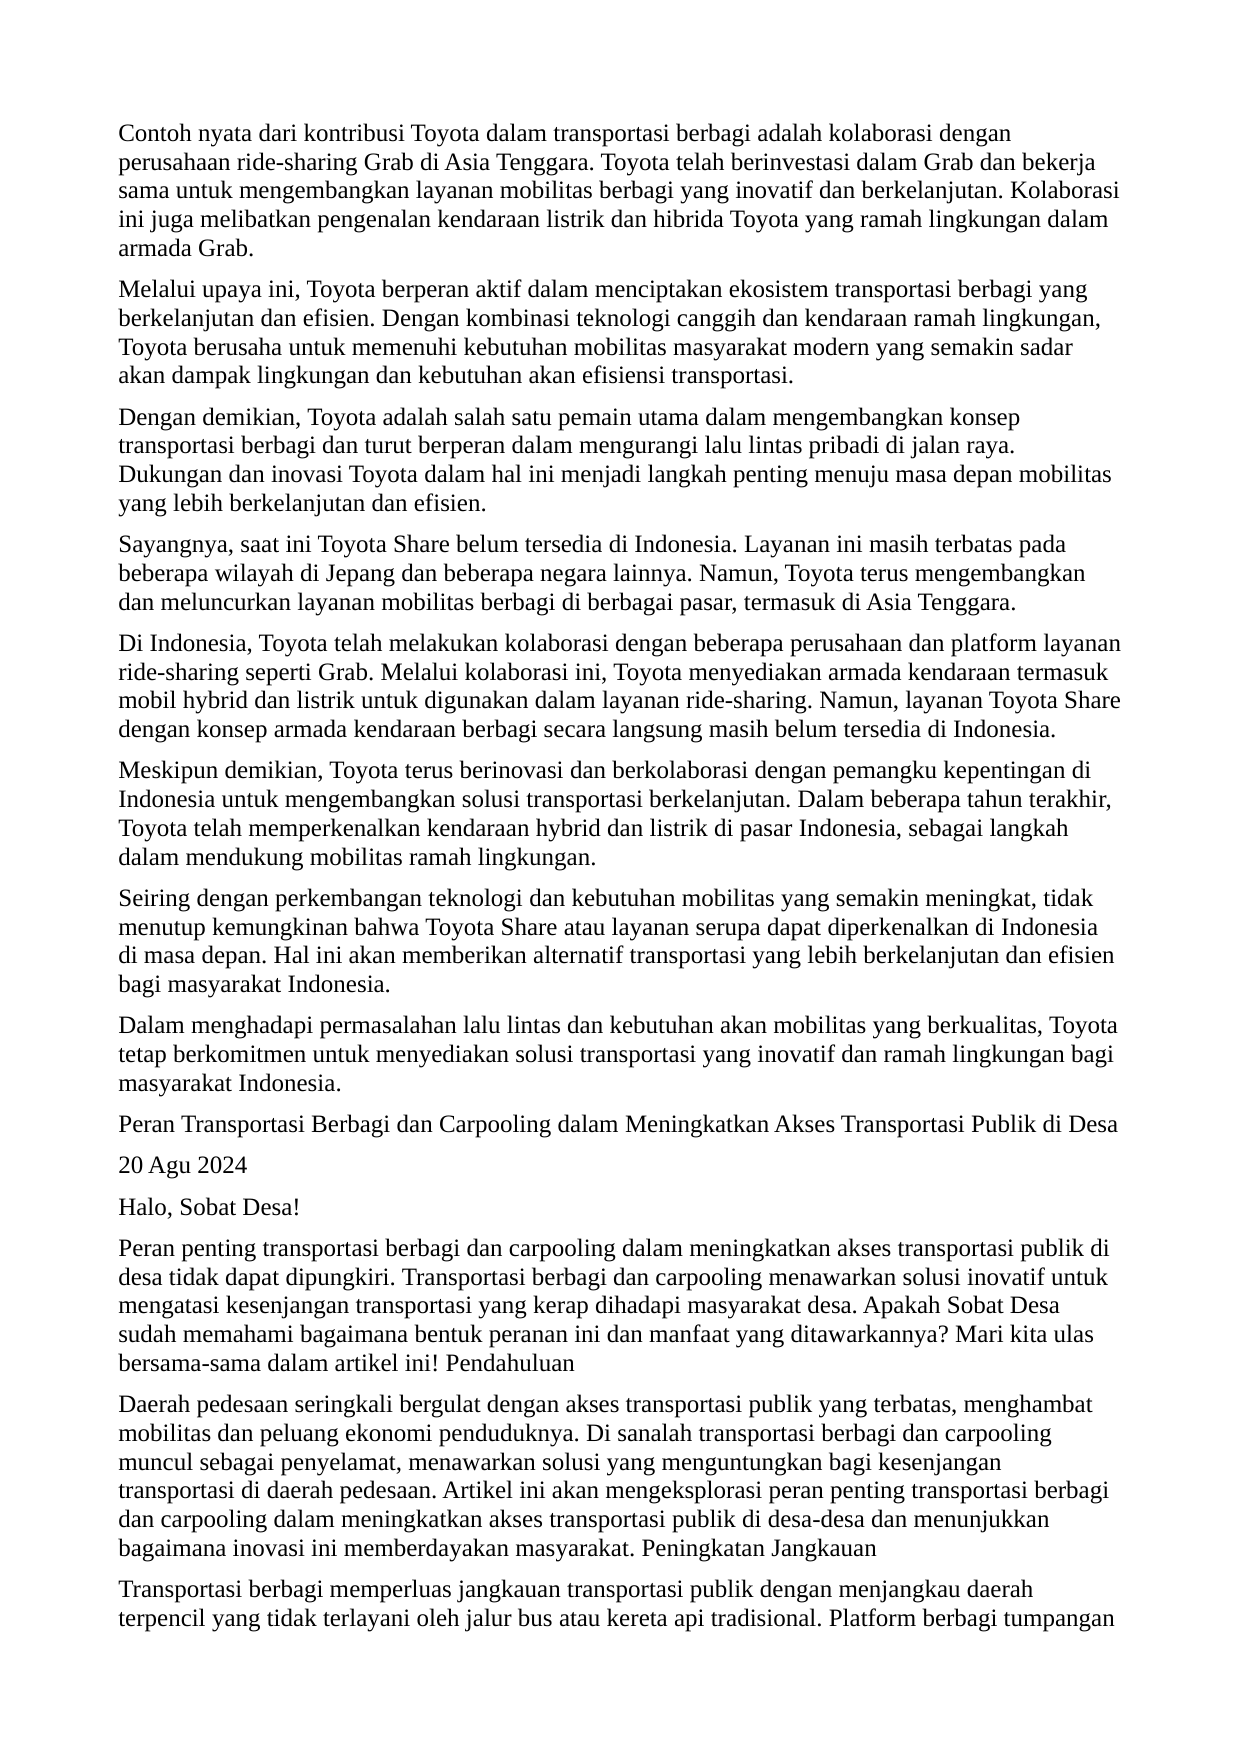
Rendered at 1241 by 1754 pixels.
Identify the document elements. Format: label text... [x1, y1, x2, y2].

text Dengan demikian, Toyota adalah salah satu pemain utama dalam mengembangkan konsep transportasi berbagi dan turut berperan dalam mengurangi lalu lintas pribadi di jalan raya. Dukungan dan inovasi Toyota dalam hal ini menjadi langkah penting menuju masa depan mobilitas yang lebih berkelanjutan dan efisien. [118, 402, 1122, 517]
text Seiring dengan perkembangan teknologi dan kebutuhan mobilitas yang semakin meningkat, tidak menutup kemungkinan bahwa Toyota Share atau layanan serupa dapat diperkenalkan di Indonesia di masa depan. Hal ini akan memberikan alternatif transportasi yang lebih berkelanjutan dan efisien bagi masyarakat Indonesia. [118, 883, 1122, 998]
text Sayangnya, saat ini Toyota Share belum tersedia di Indonesia. Layanan ini masih terbatas pada beberapa wilayah di Jepang dan beberapa negara lainnya. Namun, Toyota terus mengembangkan dan meluncurkan layanan mobilitas berbagi di berbagai pasar, termasuk di Asia Tenggara. [118, 529, 1122, 616]
text Di Indonesia, Toyota telah melakukan kolaborasi dengan beberapa perusahaan dan platform layanan ride-sharing seperti Grab. Melalui kolaborasi ini, Toyota menyediakan armada kendaraan termasuk mobil hybrid dan listrik untuk digunakan dalam layanan ride-sharing. Namun, layanan Toyota Share dengan konsep armada kendaraan berbagi secara langsung masih belum tersedia di Indonesia. [118, 628, 1122, 743]
text Peran penting transportasi berbagi dan carpooling dalam meningkatkan akses transportasi publik di desa tidak dapat dipungkiri. Transportasi berbagi dan carpooling menawarkan solusi inovatif untuk mengatasi kesenjangan transportasi yang kerap dihadapi masyarakat desa. Apakah Sobat Desa sudah memahami bagaimana bentuk peranan ini dan manfaat yang ditawarkannya? Mari kita ulas bersama-sama dalam artikel ini! Pendahuluan [118, 1233, 1122, 1377]
text Transportasi berbagi memperluas jangkauan transportasi publik dengan menjangkau daerah terpencil yang tidak terlayani oleh jalur bus atau kereta api tradisional. Platform berbagi tumpangan [118, 1574, 1122, 1632]
text Contoh nyata dari kontribusi Toyota dalam transportasi berbagi adalah kolaborasi dengan perusahaan ride-sharing Grab di Asia Tenggara. Toyota telah berinvestasi dalam Grab dan bekerja sama untuk mengembangkan layanan mobilitas berbagi yang inovatif dan berkelanjutan. Kolaborasi ini juga melibatkan pengenalan kendaraan listrik dan hibrida Toyota yang ramah lingkungan dalam armada Grab. [118, 118, 1122, 262]
text Meskipun demikian, Toyota terus berinovasi dan berkolaborasi dengan pemangku kepentingan di Indonesia untuk mengembangkan solusi transportasi berkelanjutan. Dalam beberapa tahun terakhir, Toyota telah memperkenalkan kendaraan hybrid dan listrik di pasar Indonesia, sebagai langkah dalam mendukung mobilitas ramah lingkungan. [118, 756, 1122, 871]
text Daerah pedesaan seringkali bergulat dengan akses transportasi publik yang terbatas, menghambat mobilitas dan peluang ekonomi penduduknya. Di sanalah transportasi berbagi dan carpooling muncul sebagai penyelamat, menawarkan solusi yang menguntungkan bagi kesenjangan transportasi di daerah pedesaan. Artikel ini akan mengeksplorasi peran penting transportasi berbagi dan carpooling dalam meningkatkan akses transportasi publik di desa-desa dan menunjukkan bagaimana inovasi ini memberdayakan masyarakat. Peningkatan Jangkauan [118, 1389, 1122, 1562]
text 20 Agu 2024 [118, 1151, 1122, 1179]
text Dalam menghadapi permasalahan lalu lintas dan kebutuhan akan mobilitas yang berkualitas, Toyota tetap berkomitmen untuk menyediakan solusi transportasi yang inovatif dan ramah lingkungan bagi masyarakat Indonesia. [118, 1011, 1122, 1097]
text Halo, Sobat Desa! [118, 1192, 1122, 1221]
text Melalui upaya ini, Toyota berperan aktif dalam menciptakan ekosistem transportasi berbagi yang berkelanjutan dan efisien. Dengan kombinasi teknologi canggih dan kendaraan ramah lingkungan, Toyota berusaha untuk memenuhi kebutuhan mobilitas masyarakat modern yang semakin sadar akan dampak lingkungan dan kebutuhan akan efisiensi transportasi. [118, 274, 1122, 389]
text Peran Transportasi Berbagi dan Carpooling dalam Meningkatkan Akses Transportasi Publik di Desa [118, 1109, 1122, 1138]
